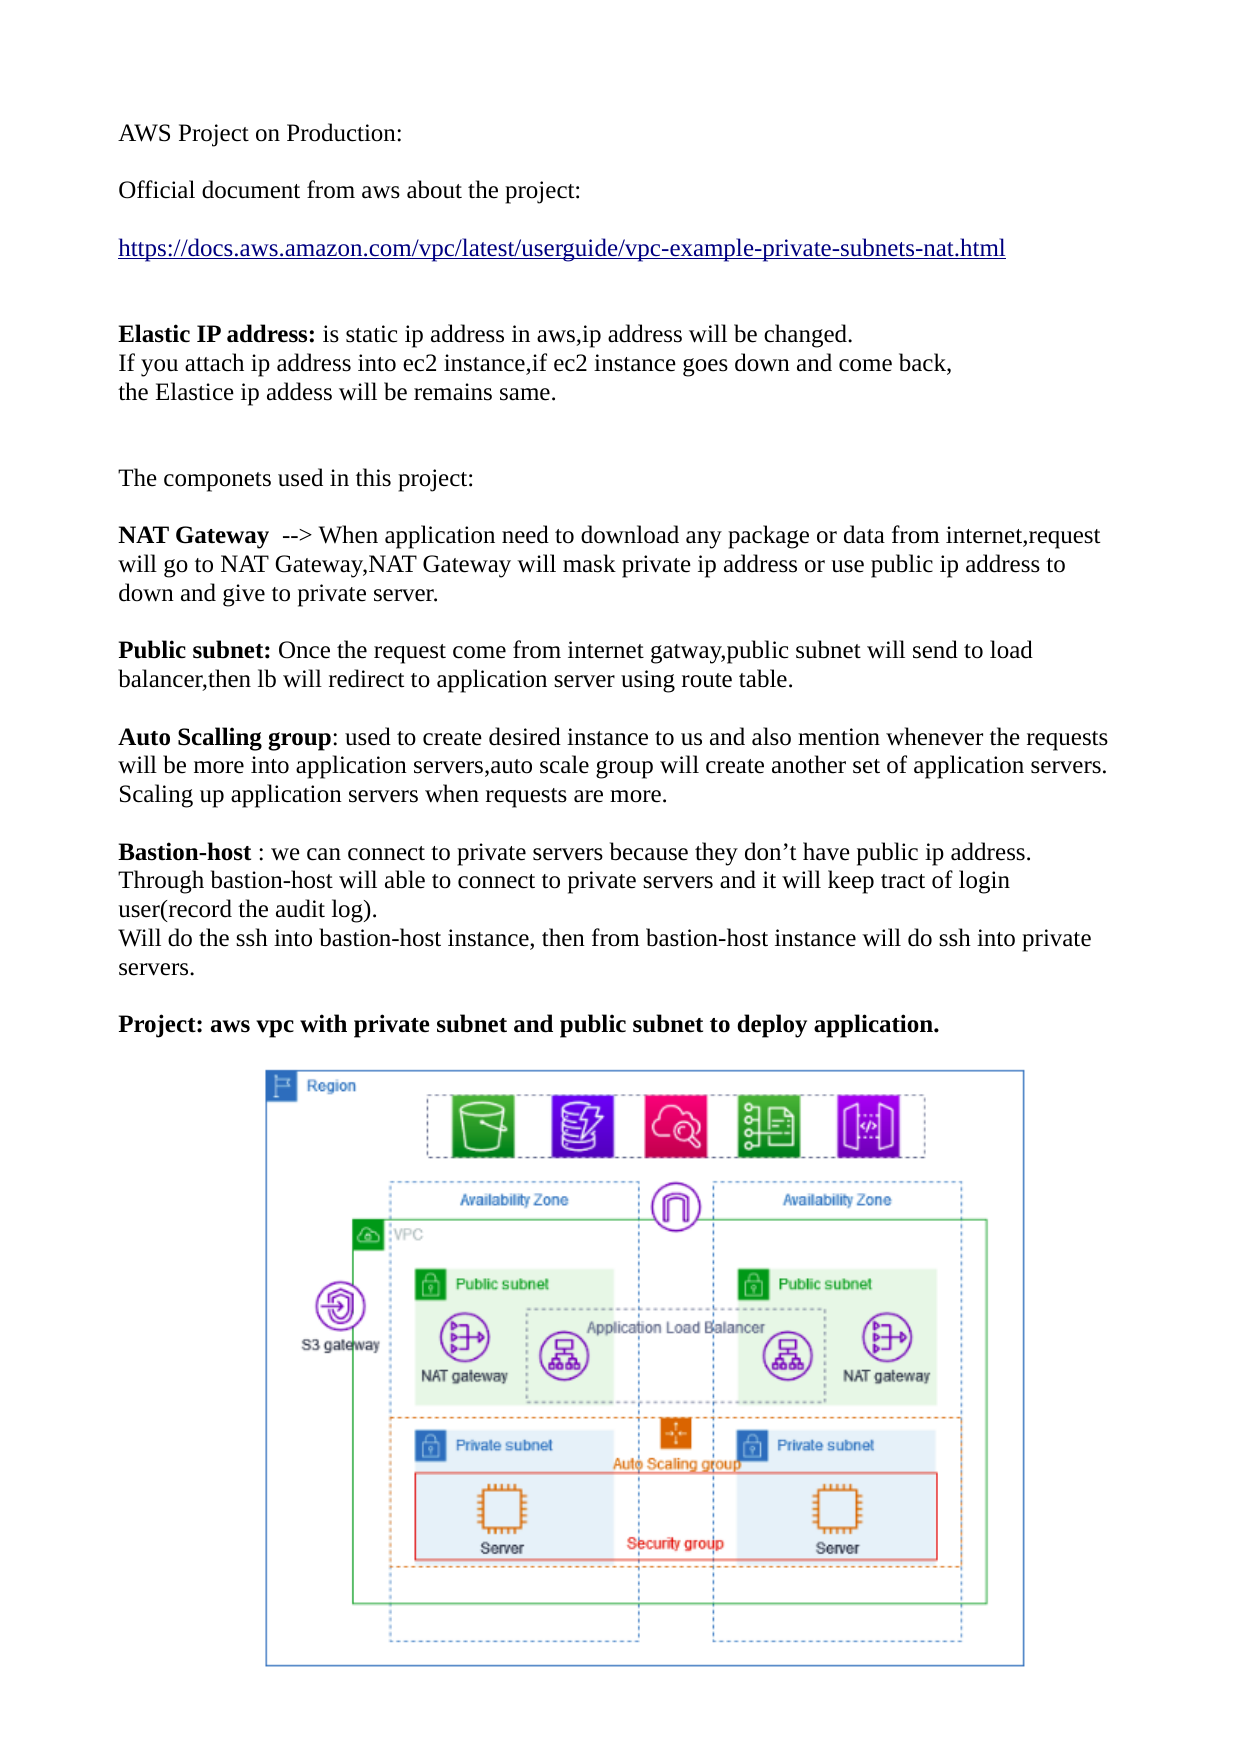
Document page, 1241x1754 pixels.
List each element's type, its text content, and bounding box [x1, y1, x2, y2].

text Project: aws vpc with private subnet and public subnet to deploy application. [118, 1009, 1122, 1038]
text NAT Gateway --> When application need to download any package or data from internet,request will go to NAT Gateway,NAT Gateway will mask private ip address or use public ip address to down and give to private server. [118, 521, 1122, 607]
text If you attach ip address into ec2 instance,if ec2 instance goes down and come back, [118, 348, 1122, 377]
text The componets used in this project: [118, 463, 1122, 492]
text the Elastice ip addess will be remains same. [118, 377, 1122, 406]
text https://docs.aws.amazon.com/vpc/latest/userguide/vpc-example-private-subnets-nat.html [118, 233, 1122, 262]
text Bastion-host : we can connect to private servers because they don’t have public ip address. Through bastion-host will able to connect to private servers and it will keep tract of login user(record the audit log). [118, 837, 1122, 923]
text Elastic IP address: is static ip address in aws,ip address will be changed. [118, 319, 1122, 348]
text Will do the ssh into bastion-host instance, then from bastion-host instance will do ssh into private servers. [118, 923, 1122, 981]
text Public subnet: Once the request come from internet gatway,public subnet will send to load balancer,then lb will redirect to application server using route table. [118, 636, 1122, 693]
picture [249, 1052, 1049, 1688]
text Official document from aws about the project: [118, 176, 1122, 204]
text Auto Scalling group: used to create desired instance to us and also mention whenever the requests will be more into application servers,auto scale group will create another set of application servers. Scaling up application servers when requests are more. [118, 722, 1122, 808]
text AWS Project on Production: [118, 118, 1122, 147]
